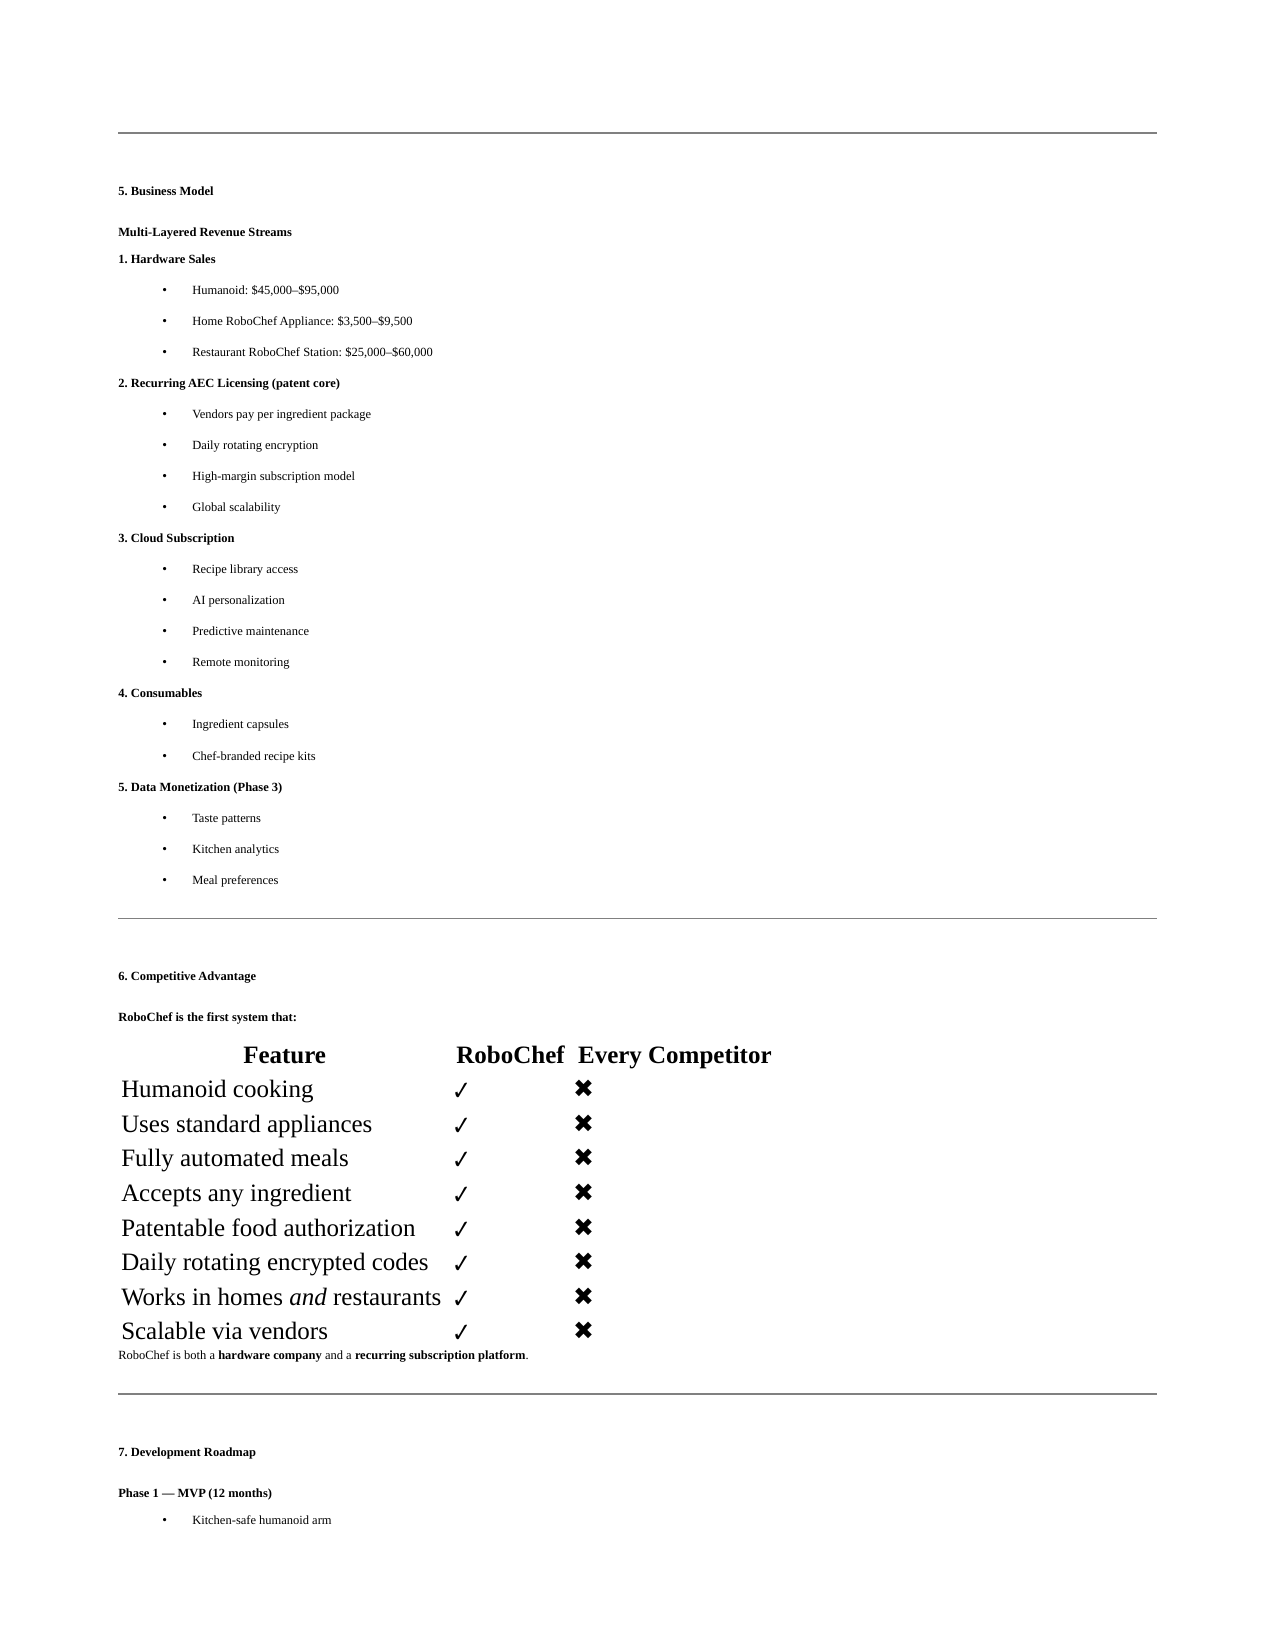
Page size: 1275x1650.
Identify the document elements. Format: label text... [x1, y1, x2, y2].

table_header Feature [118, 1037, 451, 1071]
list Vendors pay per ingredient package [162, 407, 1157, 421]
table_cell Uses standard appliances [118, 1106, 451, 1141]
table_cell ✖ [570, 1314, 779, 1348]
table_header RoboChef [451, 1037, 570, 1071]
table_cell ✖ [570, 1279, 779, 1313]
table_cell Daily rotating encrypted codes [118, 1244, 451, 1279]
table_cell Works in homes and restaurants [118, 1279, 451, 1313]
table_cell ✔ [451, 1106, 570, 1141]
table_cell Patentable food authorization [118, 1210, 451, 1244]
list High-margin subscription model [162, 469, 1157, 483]
list Kitchen analytics [162, 841, 1157, 856]
table_cell Scalable via vendors [118, 1314, 451, 1348]
list AI personalization [162, 593, 1157, 607]
table_cell ✖ [570, 1210, 779, 1244]
text 4. Consumables [118, 686, 1157, 701]
list Remote monitoring [162, 655, 1157, 669]
text 3. Cloud Subscription [118, 531, 1157, 545]
table_cell ✖ [570, 1071, 779, 1106]
list Recipe library access [162, 562, 1157, 576]
subtitle 7. Development Roadmap [118, 1444, 1157, 1459]
table_cell ✖ [570, 1141, 779, 1175]
table_cell ✖ [570, 1244, 779, 1279]
text 1. Hardware Sales [118, 252, 1157, 266]
table_cell Accepts any ingredient [118, 1175, 451, 1210]
list Global scalability [162, 500, 1157, 514]
table_cell ✔ [451, 1210, 570, 1244]
list Home RoboChef Appliance: $3,500–$9,500 [162, 314, 1157, 328]
table_cell ✔ [451, 1071, 570, 1106]
table_cell ✔ [451, 1314, 570, 1348]
list Predictive maintenance [162, 624, 1157, 638]
subtitle 5. Business Model [118, 183, 1157, 198]
table_cell ✖ [570, 1175, 779, 1210]
text RoboChef is both a hardware company and a recurring subscription platform. [118, 1348, 1157, 1362]
table_cell Humanoid cooking [118, 1071, 451, 1106]
subtitle Phase 1 — MVP (12 months) [118, 1486, 1157, 1500]
list Humanoid: $45,000–$95,000 [162, 283, 1157, 297]
table_cell ✔ [451, 1175, 570, 1210]
table_cell ✖ [570, 1106, 779, 1141]
table_header Every Competitor [570, 1037, 779, 1071]
table_cell ✔ [451, 1279, 570, 1313]
subtitle 6. Competitive Advantage [118, 968, 1157, 983]
list Taste patterns [162, 810, 1157, 825]
text 2. Recurring AEC Licensing (patent core) [118, 376, 1157, 390]
list Kitchen-safe humanoid arm [162, 1513, 1157, 1527]
text 5. Data Monetization (Phase 3) [118, 779, 1157, 794]
table_cell ✔ [451, 1244, 570, 1279]
subtitle Multi-Layered Revenue Streams [118, 225, 1157, 239]
list Restaurant RoboChef Station: $25,000–$60,000 [162, 345, 1157, 359]
table_cell ✔ [451, 1141, 570, 1175]
list Daily rotating encryption [162, 438, 1157, 452]
table_cell Fully automated meals [118, 1141, 451, 1175]
subtitle RoboChef is the first system that: [118, 1010, 1157, 1024]
list Chef-branded recipe kits [162, 748, 1157, 763]
list Meal preferences [162, 872, 1157, 887]
list Ingredient capsules [162, 717, 1157, 732]
